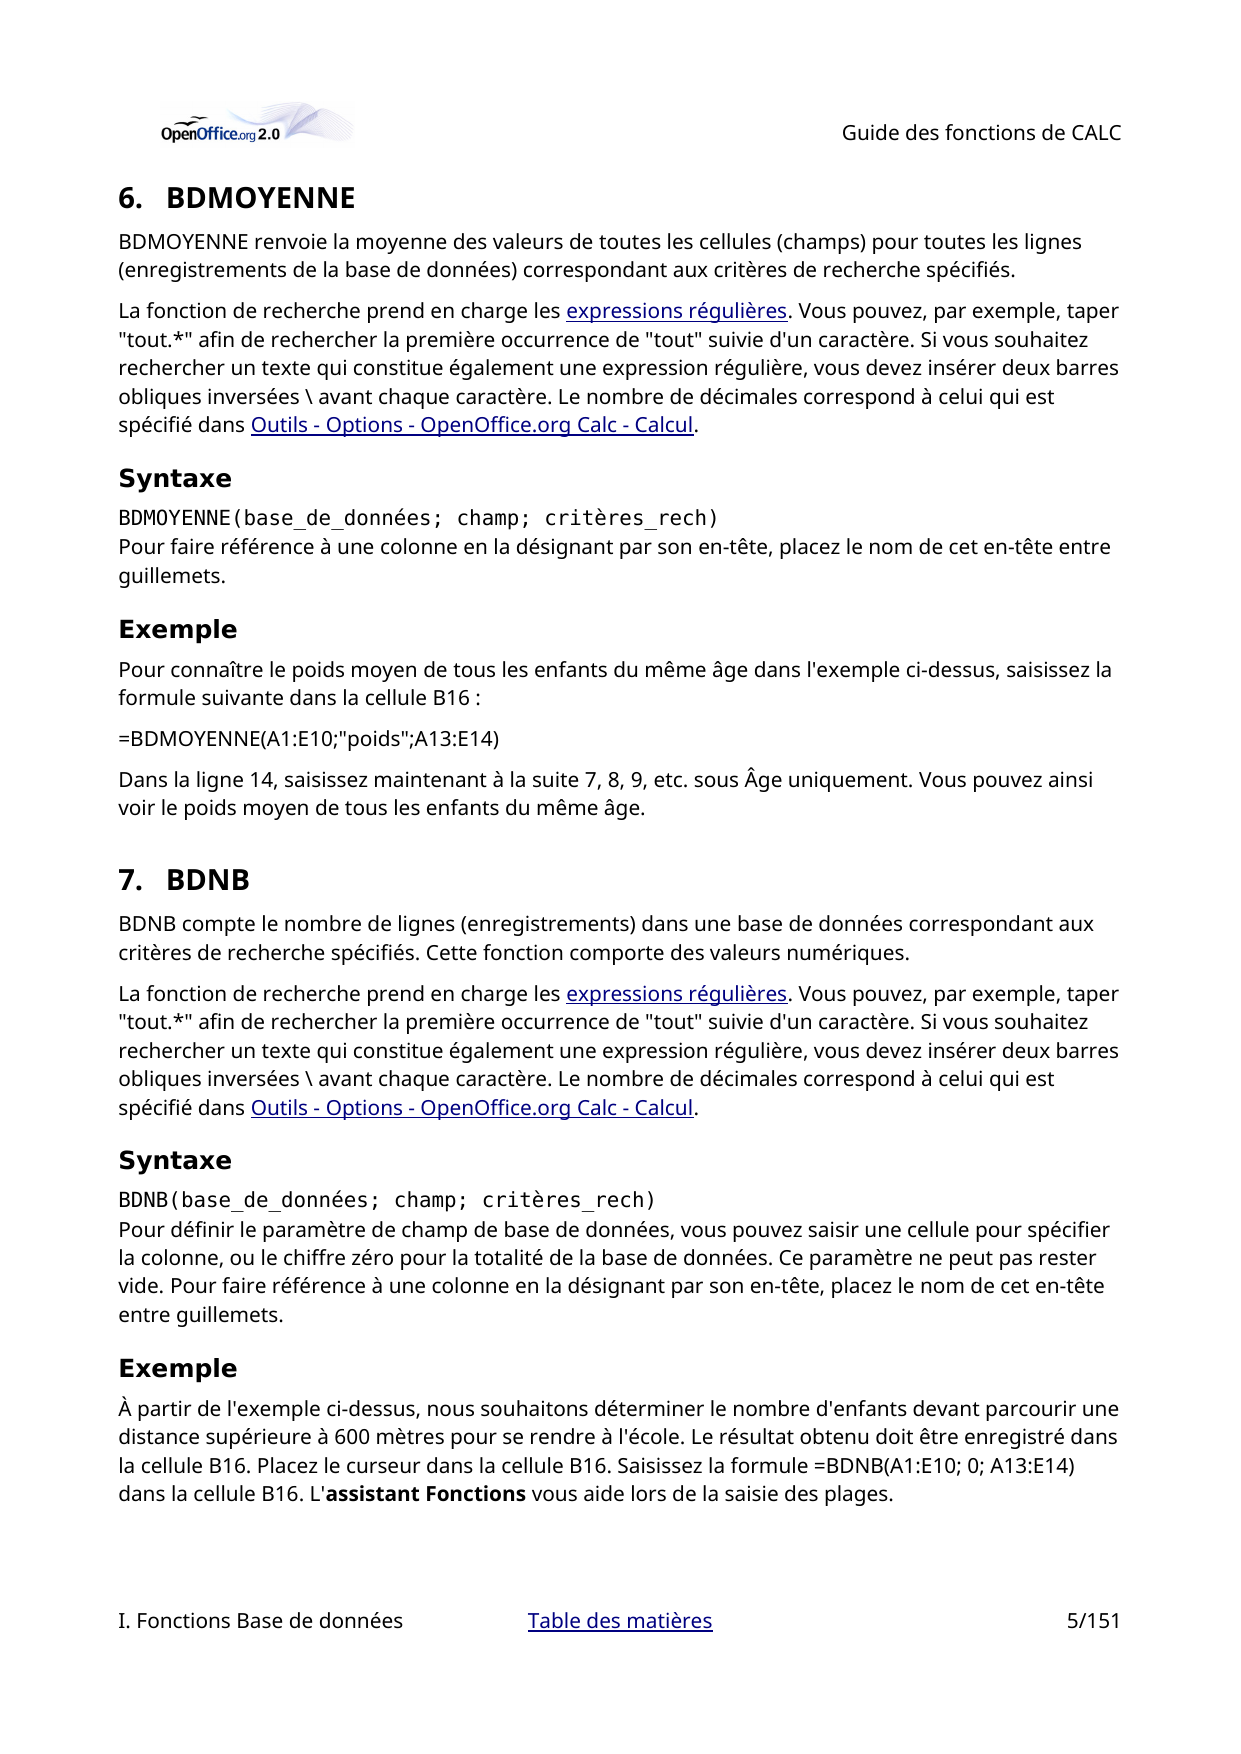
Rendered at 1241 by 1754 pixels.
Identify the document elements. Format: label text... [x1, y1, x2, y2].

text BDNB compte le nombre de lignes (enregistrements) dans une base de données correspondant aux critères de recherche spécifiés. Cette fonction comporte des valeurs numériques. [118, 909, 1122, 966]
text Pour faire référence à une colonne en la désignant par son en-tête, placez le nom de cet en-tête entre guillemets. [118, 532, 1122, 589]
text BDMOYENNE(base_de_données; champ; critères_rech) [118, 506, 1122, 530]
subtitle Exemple [118, 615, 1122, 644]
text BDMOYENNE renvoie la moyenne des valeurs de toutes les cellules (champs) pour toutes les lignes (enregistrements de la base de données) correspondant aux critères de recherche spécifiés. [118, 227, 1122, 284]
text La fonction de recherche prend en charge les expressions régulières. Vous pouvez, par exemple, taper "tout.*" afin de rechercher la première occurrence de "tout" suivie d'un caractère. Si vous souhaitez rechercher un texte qui constitue également une expression régulière, vous devez insérer deux barres obliques inversées \ avant chaque caractère. Le nombre de décimales correspond à celui qui est spécifié dans Outils - Options - OpenOffice.org Calc - Calcul. [118, 297, 1122, 439]
subtitle Syntaxe [118, 1147, 1122, 1176]
text =BDMOYENNE(A1:E10;"poids";A13:E14) [118, 724, 1122, 752]
text BDNB(base_de_données; champ; critères_rech) [118, 1188, 1122, 1213]
text Pour définir le paramètre de champ de base de données, vous pouvez saisir une cellule pour spécifier la colonne, ou le chiffre zéro pour la totalité de la base de données. Ce paramètre ne peut pas rester vide. Pour faire référence à une colonne en la désignant par son en-tête, placez le nom de cet en-tête entre guillemets. [118, 1215, 1122, 1328]
subtitle BDNB [118, 859, 1122, 899]
subtitle Syntaxe [118, 464, 1122, 493]
subtitle BDMOYENNE [118, 177, 1122, 217]
text Dans la ligne 14, saisissez maintenant à la suite 7, 8, 9, etc. sous Âge uniquement. Vous pouvez ainsi voir le poids moyen de tous les enfants du même âge. [118, 765, 1122, 822]
text La fonction de recherche prend en charge les expressions régulières. Vous pouvez, par exemple, taper "tout.*" afin de rechercher la première occurrence de "tout" suivie d'un caractère. Si vous souhaitez rechercher un texte qui constitue également une expression régulière, vous devez insérer deux barres obliques inversées \ avant chaque caractère. Le nombre de décimales correspond à celui qui est spécifié dans Outils - Options - OpenOffice.org Calc - Calcul. [118, 979, 1122, 1121]
text Pour connaître le poids moyen de tous les enfants du même âge dans l'exemple ci-dessus, saisissez la formule suivante dans la cellule B16 : [118, 655, 1122, 712]
text À partir de l'exemple ci-dessus, nous souhaitons déterminer le nombre d'enfants devant parcourir une distance supérieure à 600 mètres pour se rendre à l'école. Le résultat obtenu doit être enregistré dans la cellule B16. Placez le curseur dans la cellule B16. Saisissez la formule =BDNB(A1:E10; 0; A13:E14) dans la cellule B16. L'assistant Fonctions vous aide lors de la saisie des plages. [118, 1394, 1122, 1508]
subtitle Exemple [118, 1354, 1122, 1383]
